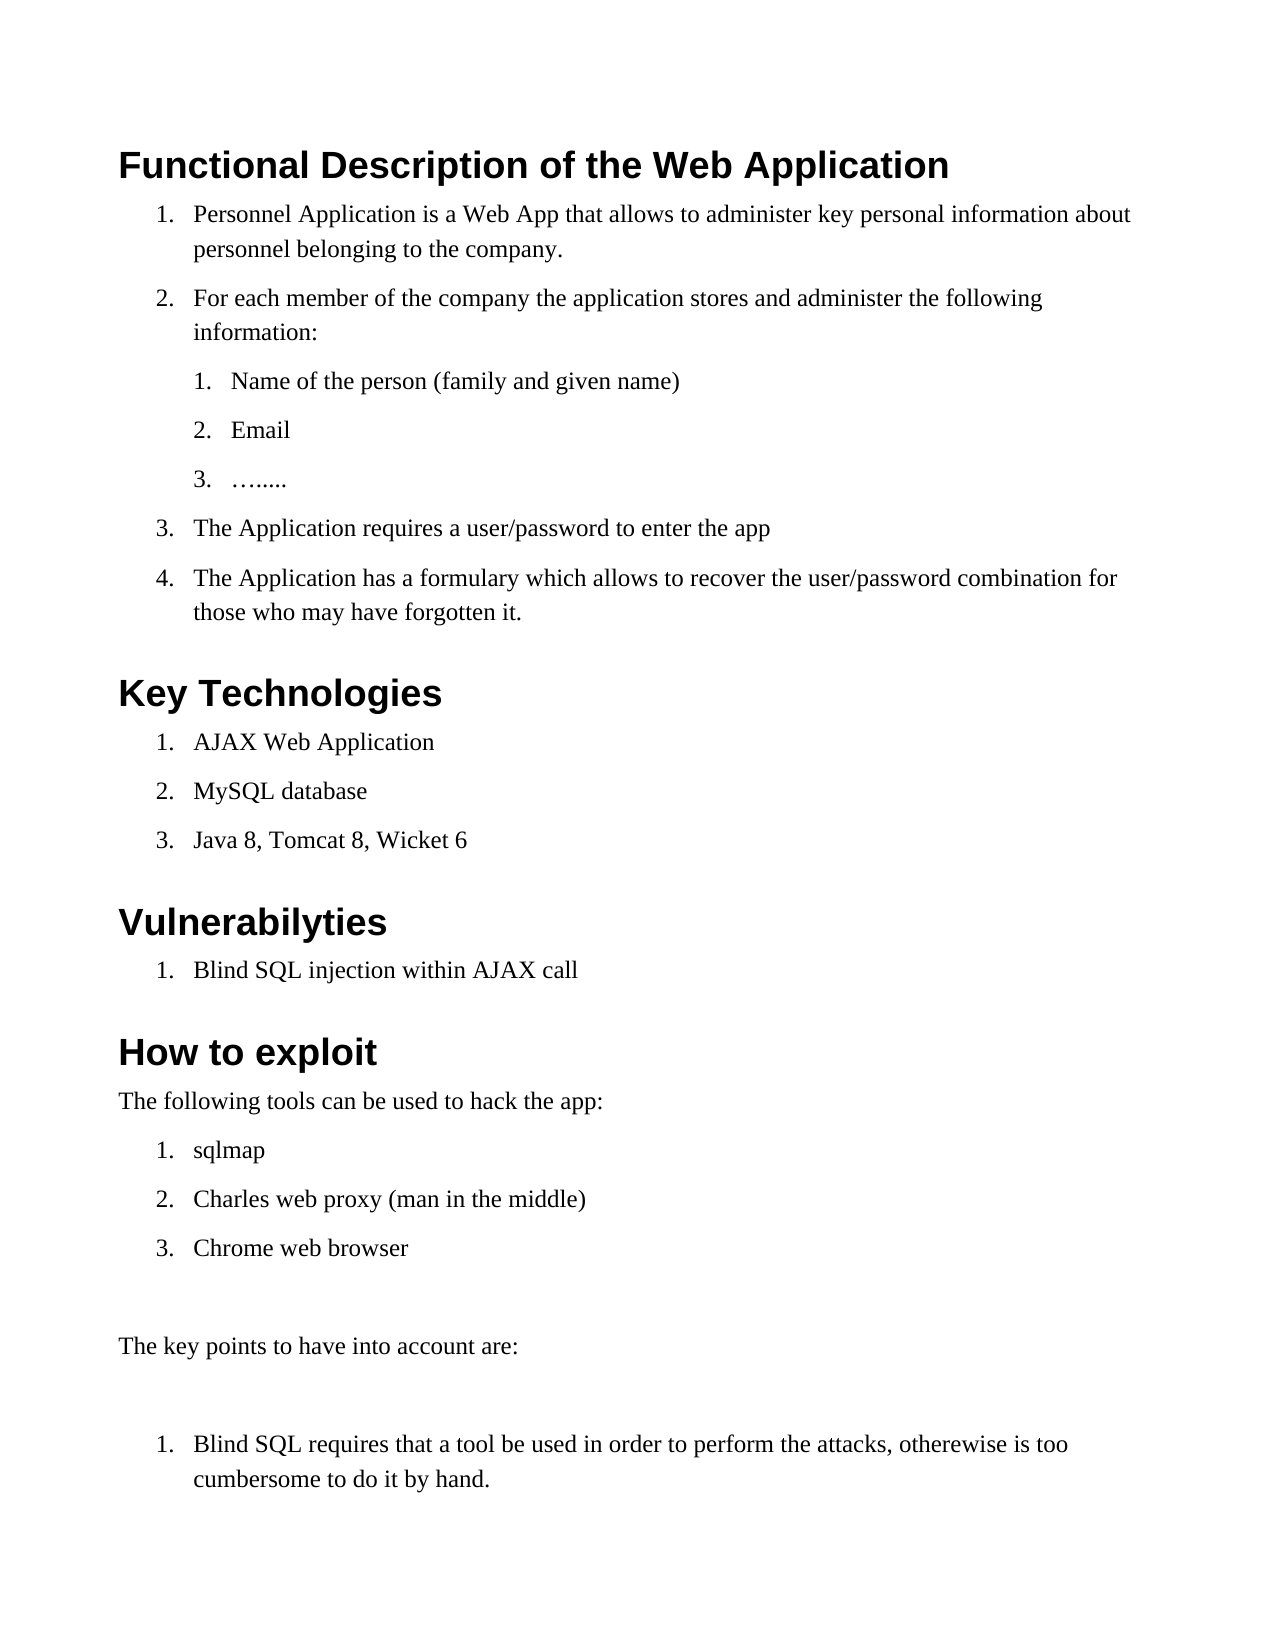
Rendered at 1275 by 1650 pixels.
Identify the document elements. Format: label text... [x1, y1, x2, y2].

list Personnel Application is a Web App that allows to administer key personal information about personnel belonging to the company. [156, 199, 1157, 262]
list sqlmap [156, 1135, 1157, 1164]
subtitle Vulnerabilyties [118, 899, 1157, 943]
subtitle Key Technologies [118, 671, 1157, 715]
list AJAX Web Application [156, 727, 1157, 756]
list Blind SQL injection within AJAX call [156, 956, 1157, 984]
list Charles web proxy (man in the middle) [156, 1184, 1157, 1213]
text The key points to have into account are: [118, 1331, 1157, 1360]
subtitle How to exploit [118, 1030, 1157, 1073]
subtitle Functional Description of the Web Application [118, 143, 1157, 187]
list The Application requires a user/password to enter the app [156, 513, 1157, 542]
list Blind SQL requires that a tool be used in order to perform the attacks, otherewise is too cumbersome to do it by hand. [156, 1429, 1157, 1492]
list Chrome web browser [156, 1233, 1157, 1262]
list MySQL database [156, 776, 1157, 805]
text The following tools can be used to hack the app: [118, 1086, 1157, 1114]
list Name of the person (family and given name) [193, 366, 1157, 395]
list Java 8, Tomcat 8, Wicket 6 [156, 825, 1157, 854]
list Email [193, 415, 1157, 444]
list The Application has a formulary which allows to recover the user/password combination for those who may have forgotten it. [156, 563, 1157, 626]
list For each member of the company the application stores and administer the following information: [156, 283, 1157, 346]
list …..... [193, 464, 1157, 493]
